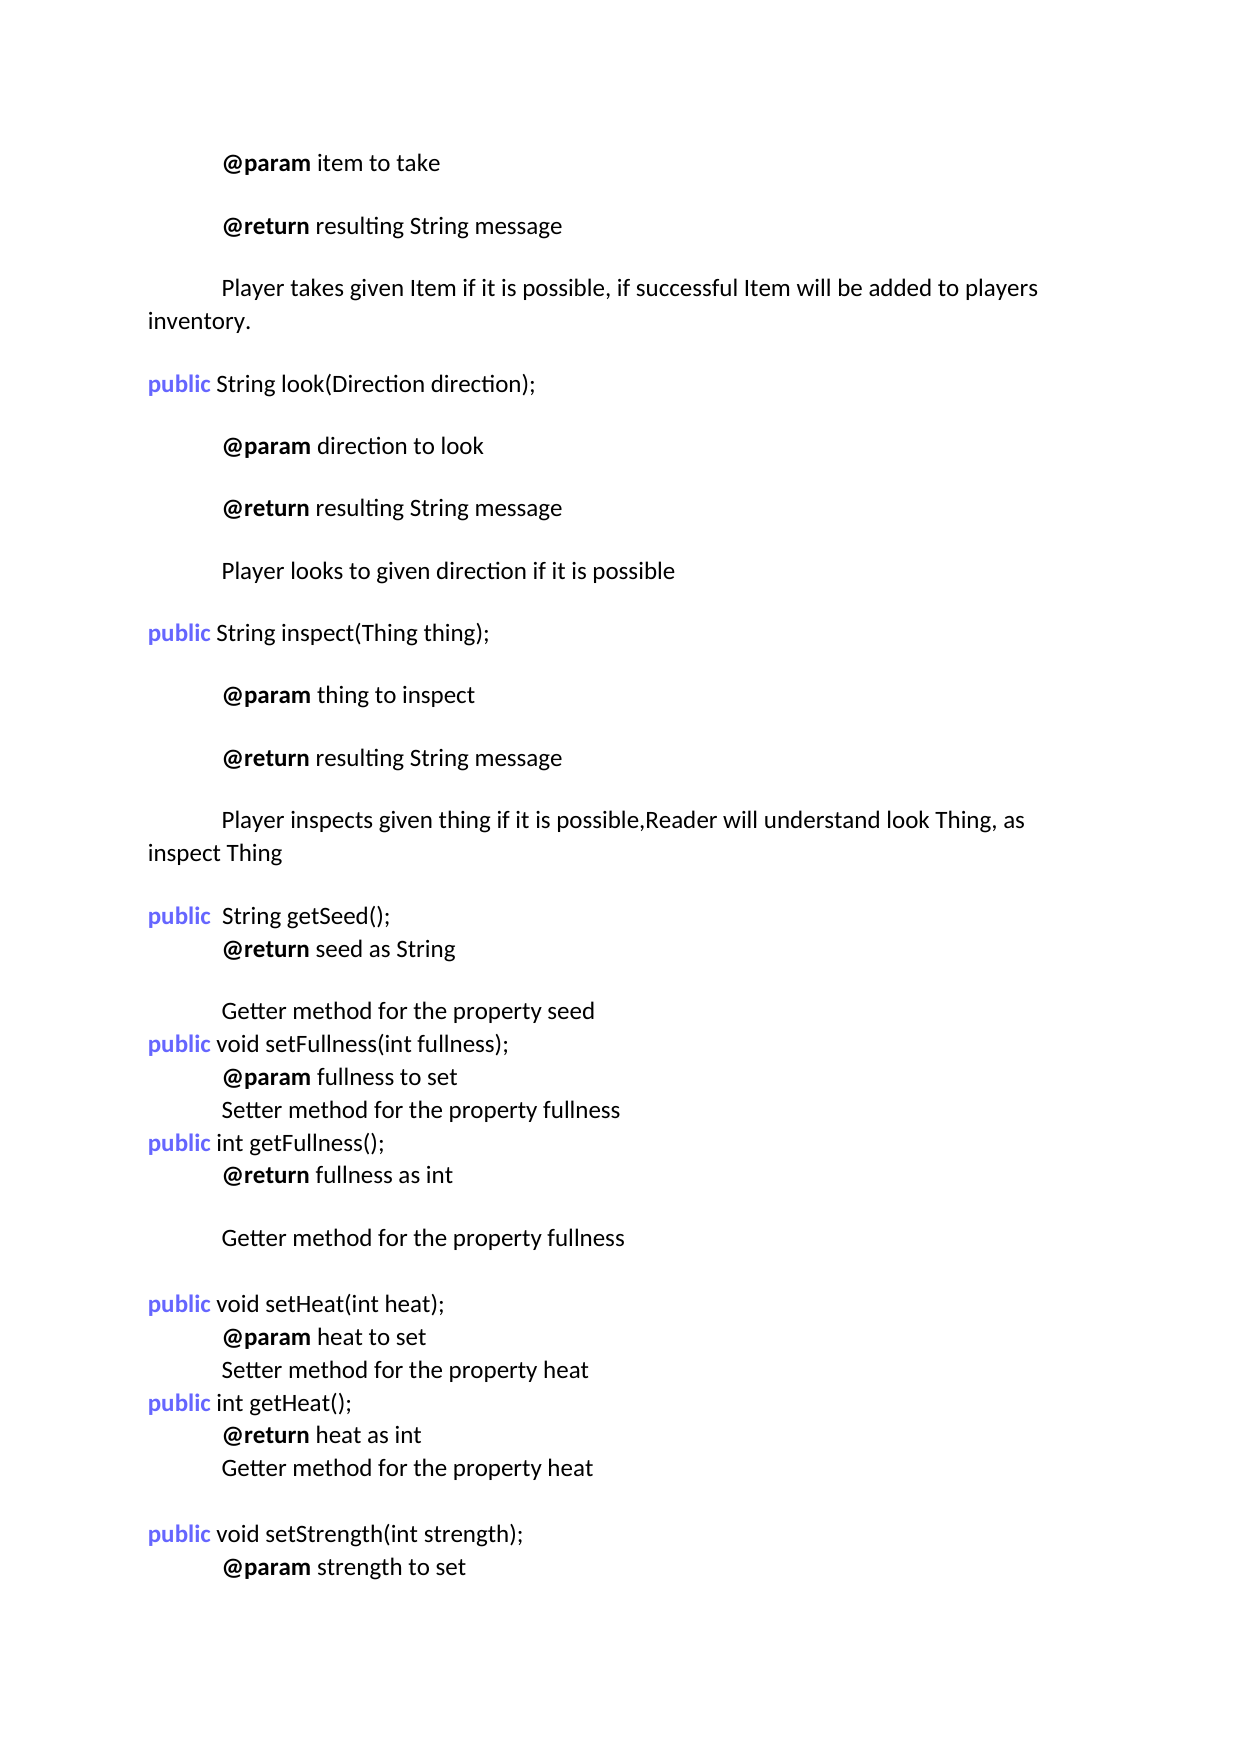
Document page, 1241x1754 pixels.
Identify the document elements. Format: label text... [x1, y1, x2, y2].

text Getter method for the property seed [148, 995, 1093, 1026]
text public String getSeed(); [148, 900, 1093, 930]
text public int getHeat(); [148, 1387, 1093, 1417]
text Setter method for the property heat [148, 1354, 1093, 1384]
text @return fullness as int [148, 1160, 1093, 1190]
text public String inspect(Thing thing); [148, 617, 1093, 648]
text @return resulting String message [148, 742, 1093, 773]
text @param fullness to set [148, 1061, 1093, 1091]
text Player inspects given thing if it is possible,Reader will understand look Thing, as inspect Thing [148, 804, 1093, 868]
text @param thing to inspect [148, 680, 1093, 710]
text public void setFullness(int fullness); [148, 1028, 1093, 1058]
text @return resulting String message [148, 492, 1093, 523]
text public void setStrength(int strength); [148, 1518, 1093, 1549]
text Player looks to given direction if it is possible [148, 555, 1093, 585]
text public int getFullness(); [148, 1127, 1093, 1157]
text public String look(Direction direction); [148, 368, 1093, 398]
text Getter method for the property heat [148, 1452, 1093, 1483]
text Player takes given Item if it is possible, if successful Item will be added to players inventory. [148, 272, 1093, 336]
text @return seed as String [148, 933, 1093, 963]
text @param direction to look [148, 430, 1093, 461]
text @param strength to set [148, 1551, 1093, 1582]
text Setter method for the property fullness [148, 1094, 1093, 1124]
text @param heat to set [148, 1321, 1093, 1351]
text @param item to take [148, 148, 1093, 178]
text Getter method for the property fullness [148, 1222, 1093, 1253]
text public void setHeat(int heat); [148, 1288, 1093, 1318]
text @return heat as int [148, 1419, 1093, 1450]
text @return resulting String message [148, 210, 1093, 241]
